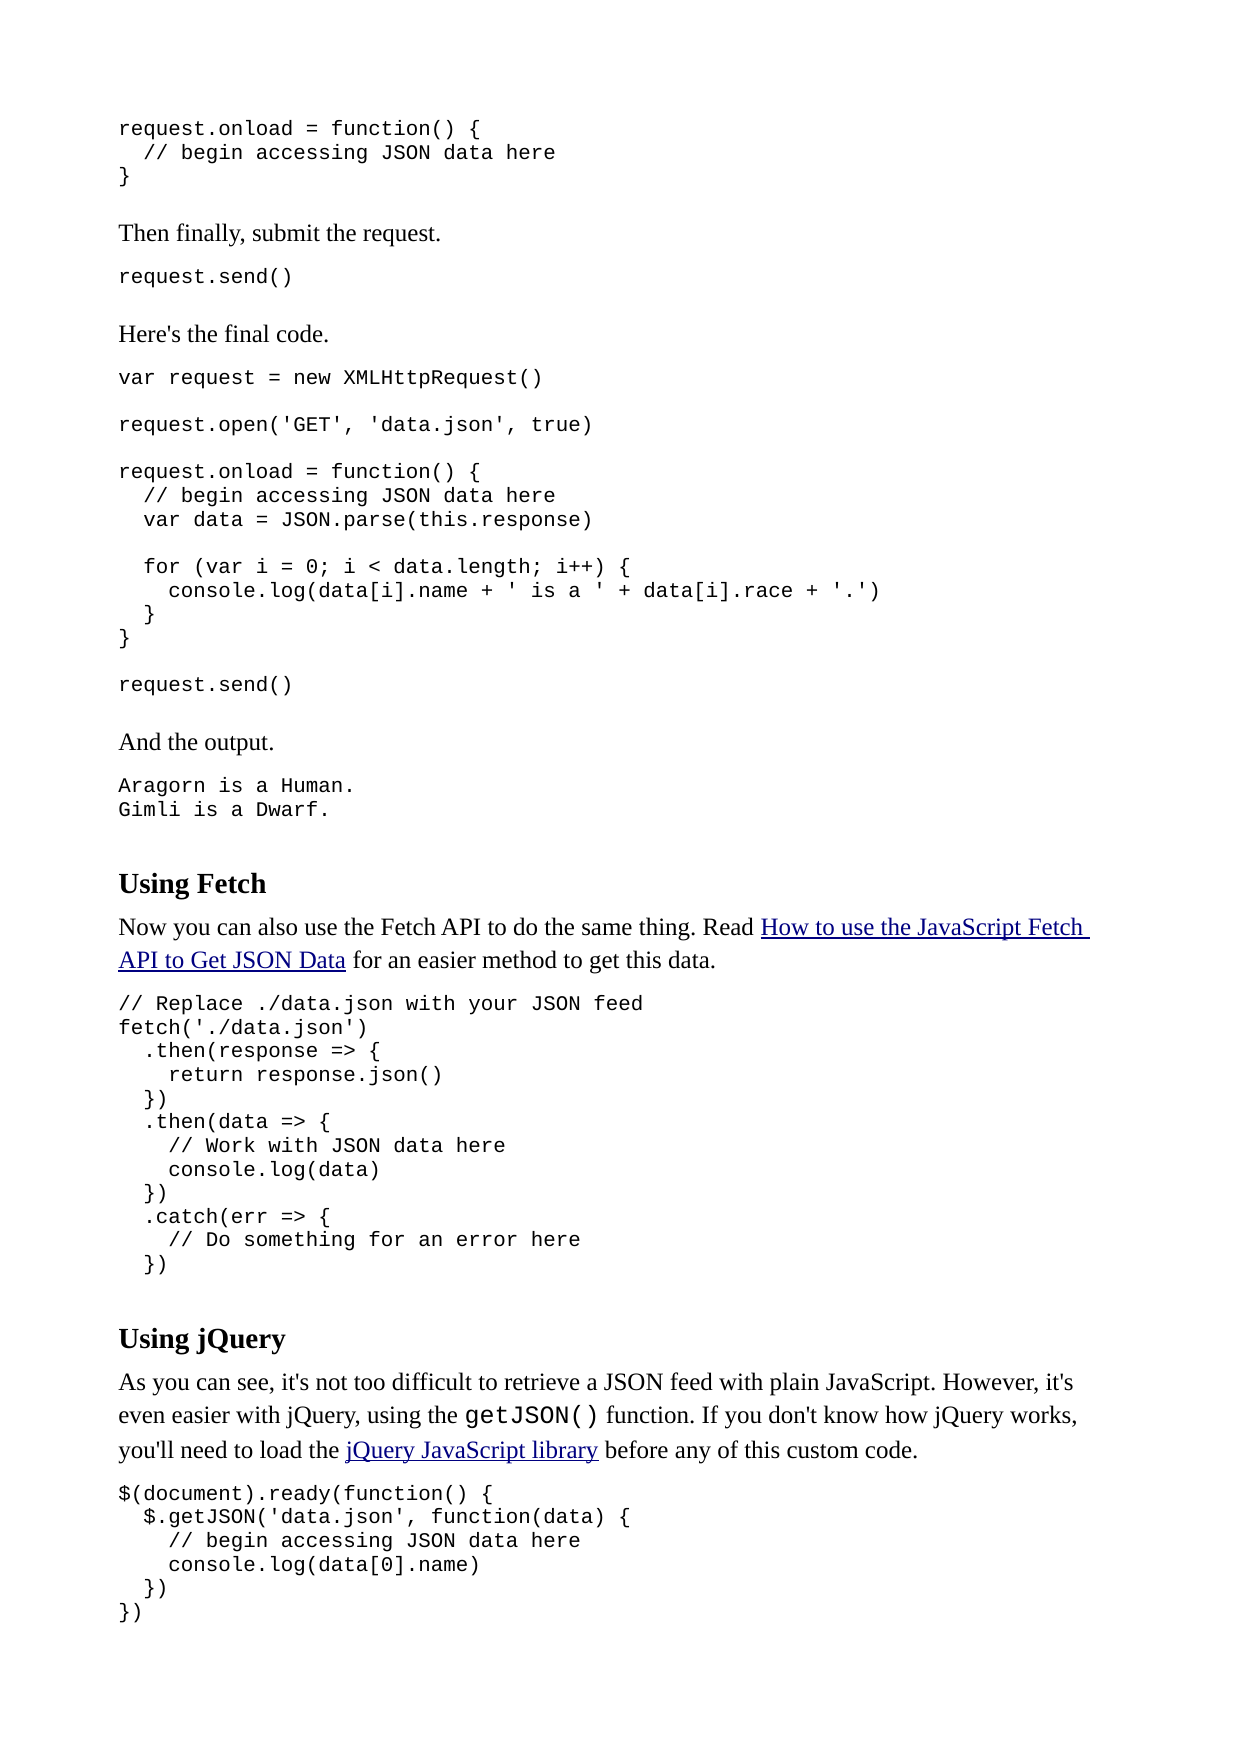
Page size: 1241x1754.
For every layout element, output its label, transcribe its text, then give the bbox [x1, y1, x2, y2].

text fetch('./data.json') [118, 1017, 1122, 1040]
text }) [118, 1601, 1122, 1624]
text request.onload = function() { [118, 118, 1122, 142]
text request.send() [118, 266, 1122, 290]
text As you can see, it's not too difficult to retrieve a JSON feed with plain JavaScript. However, it's even easier with jQuery, using the getJSON() function. If you don't know how jQuery works, you'll need to load the jQuery JavaScript library before any of this custom code. [118, 1367, 1122, 1464]
text }) [118, 1182, 1122, 1206]
text Gimli is a Dwarf. [118, 799, 1122, 822]
text return response.json() [118, 1064, 1122, 1088]
text console.log(data) [118, 1158, 1122, 1182]
text $(document).ready(function() { [118, 1483, 1122, 1506]
text // Do something for an error here [118, 1229, 1122, 1253]
text .then(response => { [118, 1040, 1122, 1064]
text var data = JSON.parse(this.response) [118, 509, 1122, 532]
text }) [118, 1088, 1122, 1111]
text // Replace ./data.json with your JSON feed [118, 993, 1122, 1017]
text }) [118, 1577, 1122, 1601]
subtitle Using jQuery [118, 1321, 1122, 1354]
text // begin accessing JSON data here [118, 142, 1122, 165]
text } [118, 165, 1122, 189]
text request.send() [118, 674, 1122, 698]
text // Work with JSON data here [118, 1135, 1122, 1158]
text Here's the final code. [118, 319, 1122, 348]
text request.open('GET', 'data.json', true) [118, 414, 1122, 438]
text console.log(data[0].name) [118, 1553, 1122, 1577]
text Now you can also use the Fetch API to do the same thing. Read How to use the JavaScript Fetch API to Get JSON Data for an easier method to get this data. [118, 912, 1122, 974]
text .catch(err => { [118, 1206, 1122, 1229]
text Then finally, submit the request. [118, 218, 1122, 247]
text console.log(data[i].name + ' is a ' + data[i].race + '.') [118, 580, 1122, 603]
text $.getJSON('data.json', function(data) { [118, 1506, 1122, 1530]
text } [118, 603, 1122, 627]
text Aragorn is a Human. [118, 775, 1122, 799]
subtitle Using Fetch [118, 866, 1122, 900]
text // begin accessing JSON data here [118, 485, 1122, 509]
text for (var i = 0; i < data.length; i++) { [118, 556, 1122, 580]
text request.onload = function() { [118, 461, 1122, 485]
text var request = new XMLHttpRequest() [118, 367, 1122, 391]
text }) [118, 1253, 1122, 1277]
text } [118, 627, 1122, 651]
text .then(data => { [118, 1111, 1122, 1135]
text And the output. [118, 727, 1122, 756]
text // begin accessing JSON data here [118, 1530, 1122, 1553]
